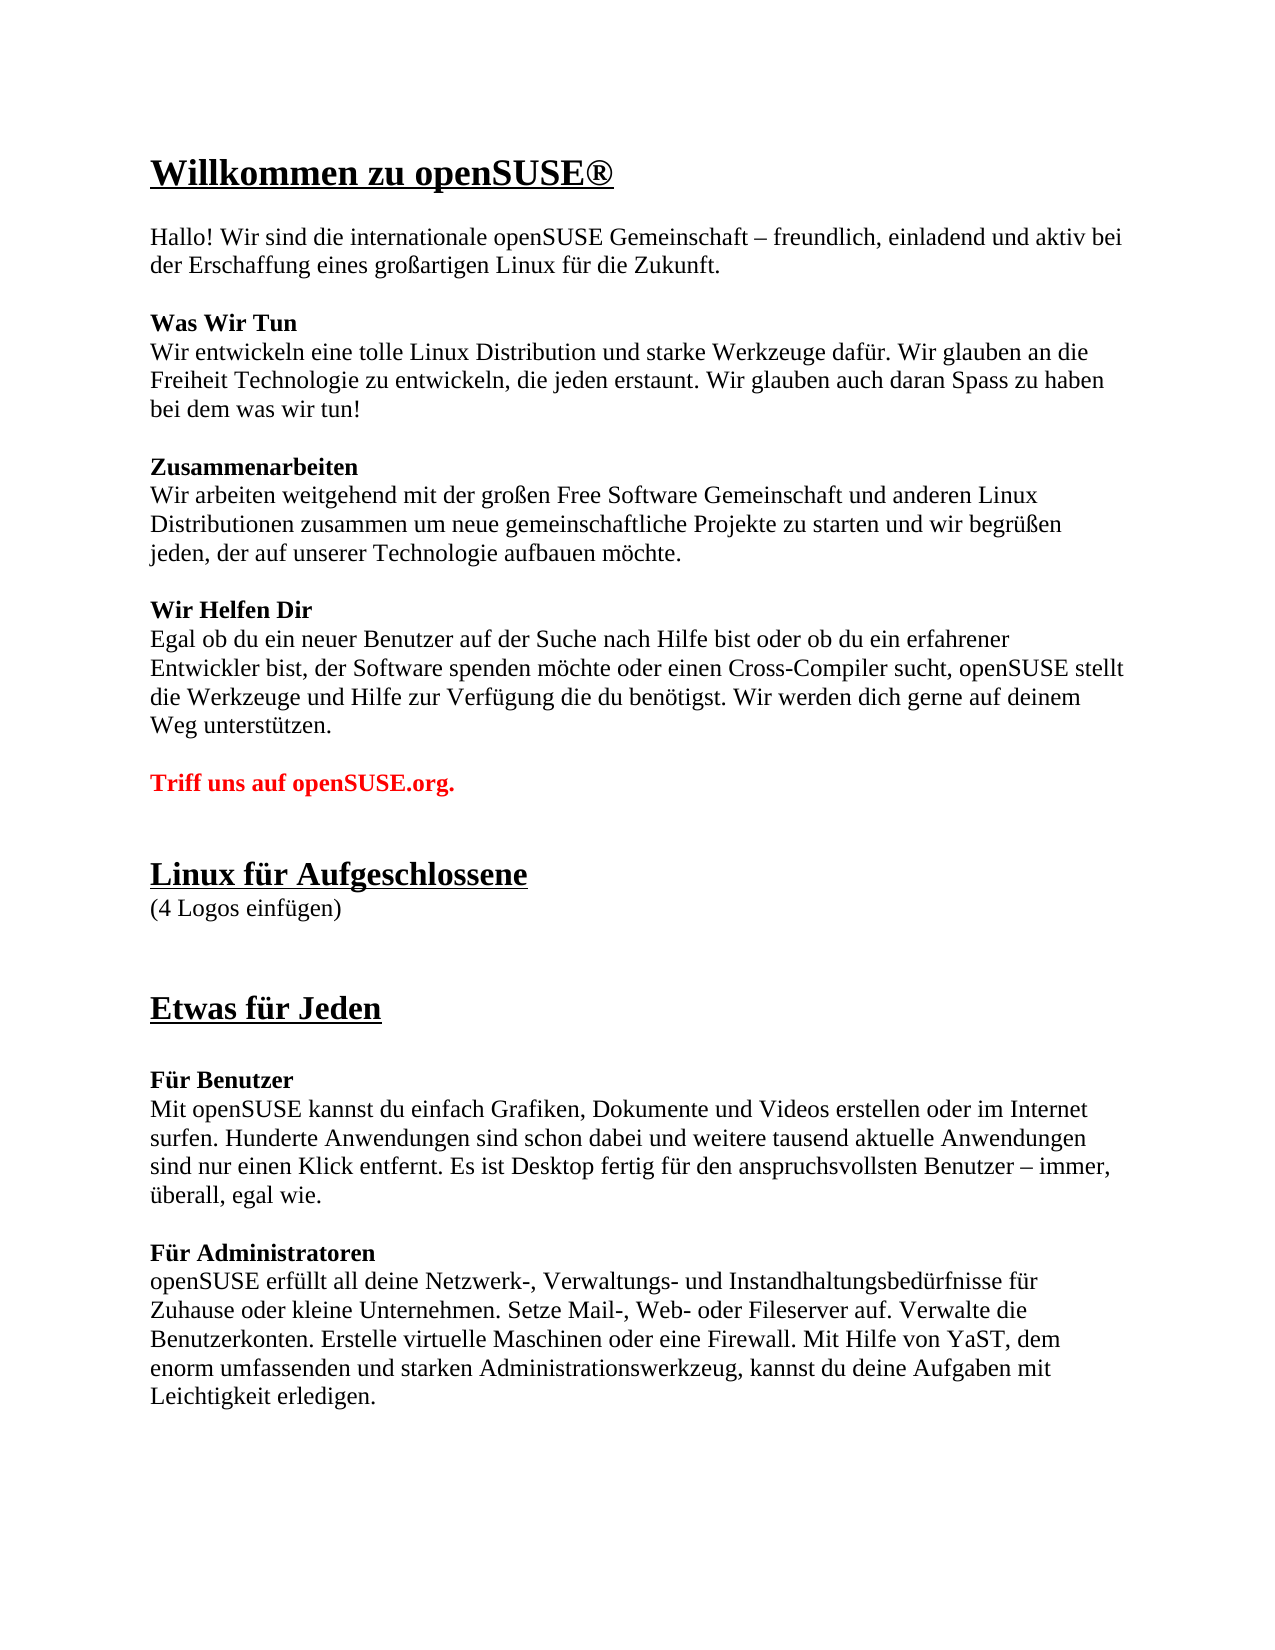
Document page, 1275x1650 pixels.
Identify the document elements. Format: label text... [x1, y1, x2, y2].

text (4 Logos einfügen) [150, 893, 1125, 921]
text Was Wir Tun [150, 308, 1125, 337]
text Wir entwickeln eine tolle Linux Distribution und starke Werkzeuge dafür. Wir glauben an die Freiheit Technologie zu entwickeln, die jeden erstaunt. Wir glauben auch daran Spass zu haben bei dem was wir tun! [150, 337, 1125, 423]
text Egal ob du ein neuer Benutzer auf der Suche nach Hilfe bist oder ob du ein erfahrener Entwickler bist, der Software spenden möchte oder einen Cross-Compiler sucht, openSUSE stellt die Werkzeuge und Hilfe zur Verfügung die du benötigst. Wir werden dich gerne auf deinem Weg unterstützen. [150, 624, 1125, 739]
text Für Administratoren [150, 1238, 1125, 1266]
text Mit openSUSE kannst du einfach Grafiken, Dokumente und Videos erstellen oder im Internet surfen. Hunderte Anwendungen sind schon dabei und weitere tausend aktuelle Anwendungen sind nur einen Klick entfernt. Es ist Desktop fertig für den anspruchsvollsten Benutzer – immer, überall, egal wie. [150, 1094, 1125, 1209]
text Wir arbeiten weitgehend mit der großen Free Software Gemeinschaft und anderen Linux Distributionen zusammen um neue gemeinschaftliche Projekte zu starten und wir begrüßen jeden, der auf unserer Technologie aufbauen möchte. [150, 481, 1125, 567]
text Hallo! Wir sind die internationale openSUSE Gemeinschaft – freundlich, einladend und aktiv bei der Erschaffung eines großartigen Linux für die Zukunft. [150, 222, 1125, 279]
text Etwas für Jeden [150, 988, 1125, 1027]
text Linux für Aufgeschlossene [150, 854, 1125, 893]
text Willkommen zu openSUSE® [150, 150, 1125, 193]
text Wir Helfen Dir [150, 596, 1125, 624]
text Zusammenarbeiten [150, 452, 1125, 481]
text Triff uns auf openSUSE.org. [150, 768, 1125, 797]
text openSUSE erfüllt all deine Netzwerk-, Verwaltungs- und Instandhaltungsbedürfnisse für Zuhause oder kleine Unternehmen. Setze Mail-, Web- oder Fileserver auf. Verwalte die Benutzerkonten. Erstelle virtuelle Maschinen oder eine Firewall. Mit Hilfe von YaST, dem enorm umfassenden und starken Administrationswerkzeug, kannst du deine Aufgaben mit Leichtigkeit erledigen. [150, 1266, 1125, 1410]
text Für Benutzer [150, 1065, 1125, 1094]
